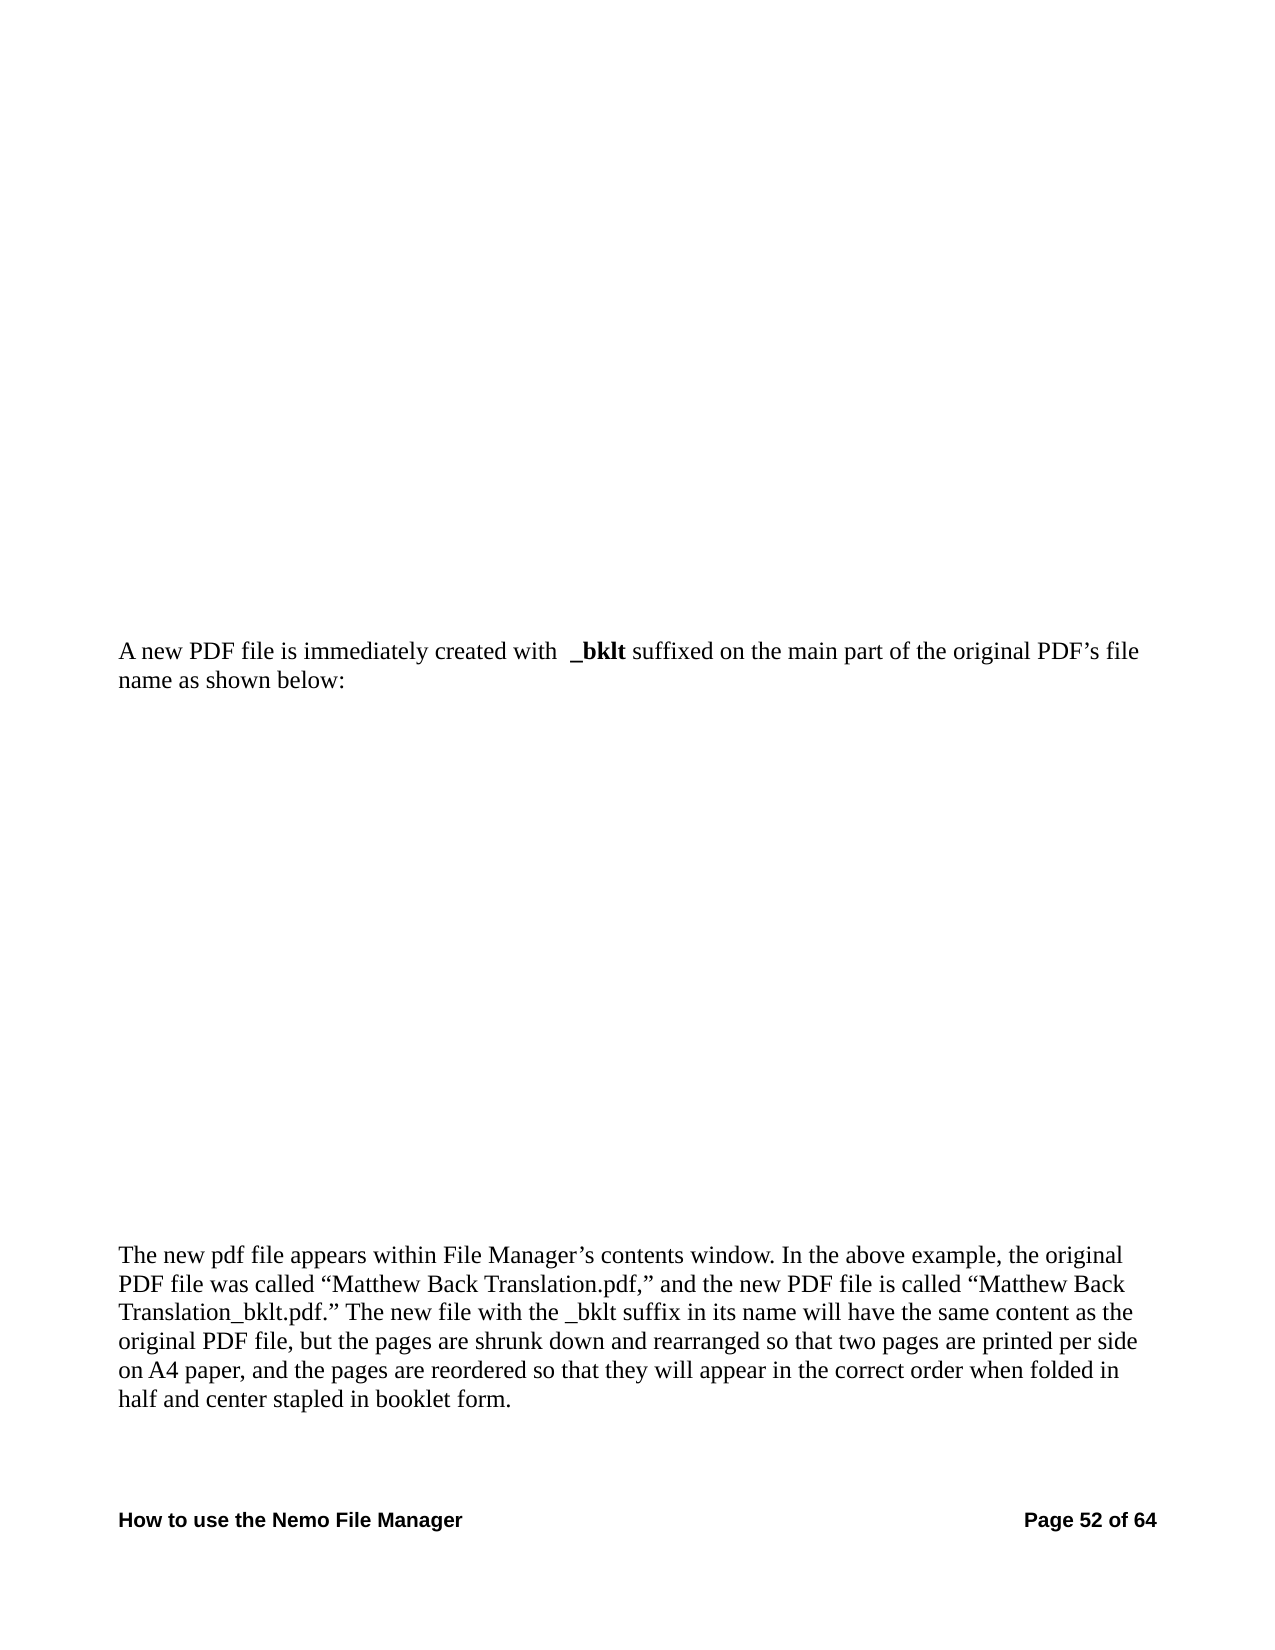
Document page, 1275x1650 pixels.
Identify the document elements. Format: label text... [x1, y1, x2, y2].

text The new pdf file appears within File Manager’s contents window. In the above example, the original PDF file was called “Matthew Back Translation.pdf,” and the new PDF file is called “Matthew Back Translation_bklt.pdf.” The new file with the _bklt suffix in its name will have the same content as the original PDF file, but the pages are shrunk down and rearranged so that two pages are printed per side on A4 paper, and the pages are reordered so that they will appear in the correct order when folded in half and center stapled in booklet form. [118, 1240, 1157, 1412]
text A new PDF file is immediately created with _bklt suffixed on the main part of the original PDF’s file name as shown below: [118, 636, 1157, 693]
